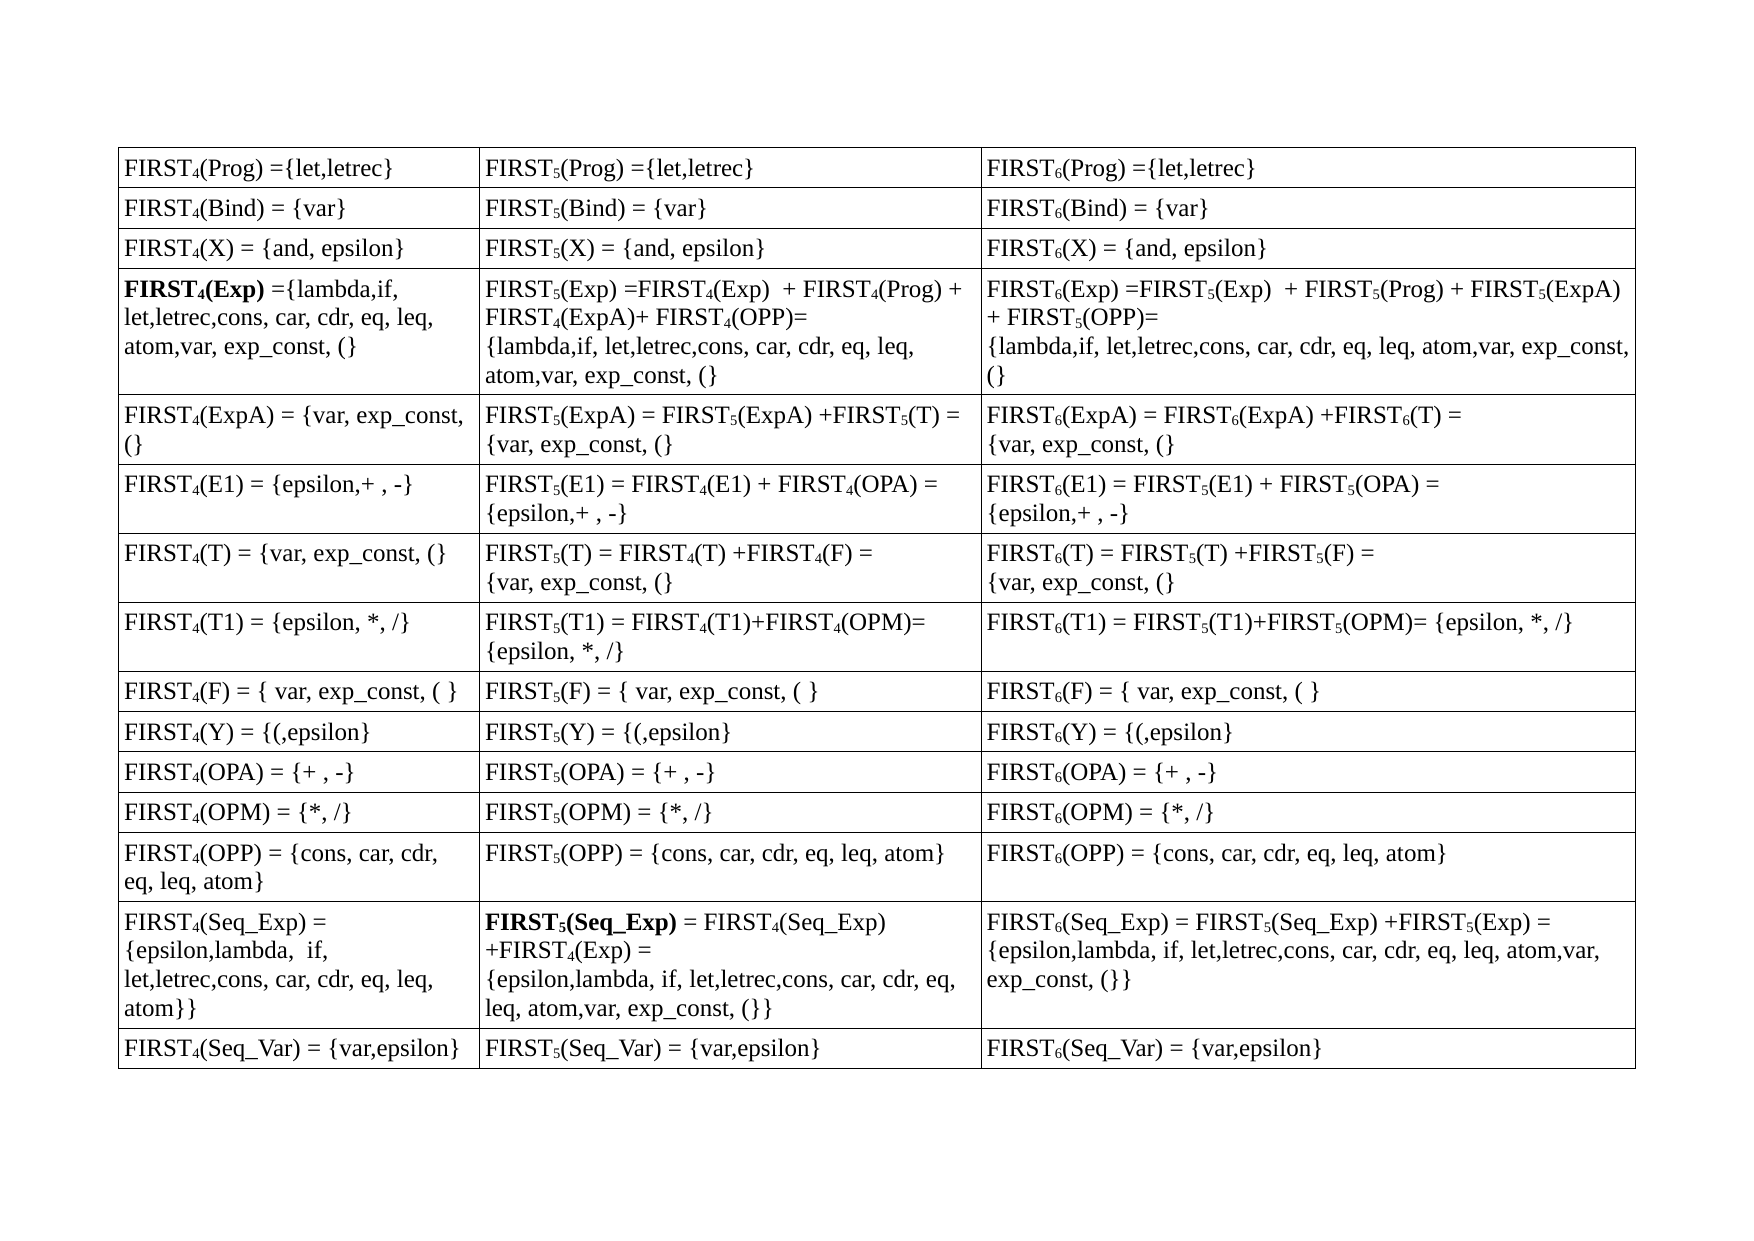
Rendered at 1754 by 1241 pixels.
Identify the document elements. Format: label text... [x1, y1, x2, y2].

table_cell FIRST6(OPP) = {cons, car, cdr, eq, leq, atom} [982, 833, 1635, 901]
table_header FIRST4(Prog) ={let,letrec} [119, 148, 479, 187]
table_cell FIRST6(F) = { var, exp_const, ( } [982, 672, 1635, 711]
table_cell FIRST5(OPP) = {cons, car, cdr, eq, leq, atom} [480, 833, 981, 901]
table_cell FIRST4(F) = { var, exp_const, ( } [119, 672, 479, 711]
table_cell FIRST6(OPM) = {*, /} [982, 793, 1635, 832]
table_cell FIRST5(Y) = {(,epsilon} [480, 712, 981, 751]
table_cell FIRST5(Bind) = {var} [480, 188, 981, 227]
table_cell FIRST4(ExpA) = {var, exp_const, (} [119, 395, 479, 463]
table_header FIRST6(Prog) ={let,letrec} [982, 148, 1635, 187]
table_cell FIRST4(Exp) ={lambda,if, let,letrec,cons, car, cdr, eq, leq, atom,var, exp_const, (} [119, 269, 479, 394]
table_cell FIRST6(Y) = {(,epsilon} [982, 712, 1635, 751]
table_cell FIRST5(T) = FIRST4(T) +FIRST4(F) = {var, exp_const, (} [480, 534, 981, 602]
table_cell FIRST4(E1) = {epsilon,+ , -} [119, 465, 479, 532]
table_cell FIRST5(Seq_Exp) = FIRST4(Seq_Exp) +FIRST4(Exp) = {epsilon,lambda, if, let,letrec,cons, car, cdr, eq, leq, atom,var, exp_const, (}} [480, 902, 981, 1027]
table_cell FIRST6(OPA) = {+ , -} [982, 752, 1635, 792]
table_cell FIRST5(X) = {and, epsilon} [480, 229, 981, 268]
table_cell FIRST6(T1) = FIRST5(T1)+FIRST5(OPM)= {epsilon, *, /} [982, 603, 1635, 671]
table_cell FIRST5(Seq_Var) = {var,epsilon} [480, 1029, 981, 1068]
table_cell FIRST6(ExpA) = FIRST6(ExpA) +FIRST6(T) = {var, exp_const, (} [982, 395, 1635, 463]
table_cell FIRST4(Bind) = {var} [119, 188, 479, 227]
table_cell FIRST6(E1) = FIRST5(E1) + FIRST5(OPA) = {epsilon,+ , -} [982, 465, 1635, 532]
table_header FIRST5(Prog) ={let,letrec} [480, 148, 981, 187]
table_cell FIRST4(OPP) = {cons, car, cdr, eq, leq, atom} [119, 833, 479, 901]
table_cell FIRST4(Seq_Exp) = {epsilon,lambda, if, let,letrec,cons, car, cdr, eq, leq, atom}} [119, 902, 479, 1027]
table_cell FIRST4(OPA) = {+ , -} [119, 752, 479, 792]
table_cell FIRST5(F) = { var, exp_const, ( } [480, 672, 981, 711]
table_cell FIRST5(OPA) = {+ , -} [480, 752, 981, 792]
table_cell FIRST5(ExpA) = FIRST5(ExpA) +FIRST5(T) = {var, exp_const, (} [480, 395, 981, 463]
table_cell FIRST4(Y) = {(,epsilon} [119, 712, 479, 751]
table_cell FIRST6(Bind) = {var} [982, 188, 1635, 227]
table_cell FIRST4(X) = {and, epsilon} [119, 229, 479, 268]
table_cell FIRST6(T) = FIRST5(T) +FIRST5(F) = {var, exp_const, (} [982, 534, 1635, 602]
table_cell FIRST5(T1) = FIRST4(T1)+FIRST4(OPM)= {epsilon, *, /} [480, 603, 981, 671]
table_cell FIRST4(T) = {var, exp_const, (} [119, 534, 479, 602]
table_cell FIRST6(Seq_Exp) = FIRST5(Seq_Exp) +FIRST5(Exp) = {epsilon,lambda, if, let,letrec,cons, car, cdr, eq, leq, atom,var, exp_const, (}} [982, 902, 1635, 1027]
table_cell FIRST4(Seq_Var) = {var,epsilon} [119, 1029, 479, 1068]
table_cell FIRST6(X) = {and, epsilon} [982, 229, 1635, 268]
table_cell FIRST6(Exp) =FIRST5(Exp) + FIRST5(Prog) + FIRST5(ExpA)+ FIRST5(OPP)= {lambda,if, let,letrec,cons, car, cdr, eq, leq, atom,var, exp_const, (} [982, 269, 1635, 394]
table_cell FIRST4(OPM) = {*, /} [119, 793, 479, 832]
table_cell FIRST4(T1) = {epsilon, *, /} [119, 603, 479, 671]
table_cell FIRST5(OPM) = {*, /} [480, 793, 981, 832]
table_cell FIRST6(Seq_Var) = {var,epsilon} [982, 1029, 1635, 1068]
table_cell FIRST5(E1) = FIRST4(E1) + FIRST4(OPA) = {epsilon,+ , -} [480, 465, 981, 532]
table_cell FIRST5(Exp) =FIRST4(Exp) + FIRST4(Prog) + FIRST4(ExpA)+ FIRST4(OPP)= {lambda,if, let,letrec,cons, car, cdr, eq, leq, atom,var, exp_const, (} [480, 269, 981, 394]
